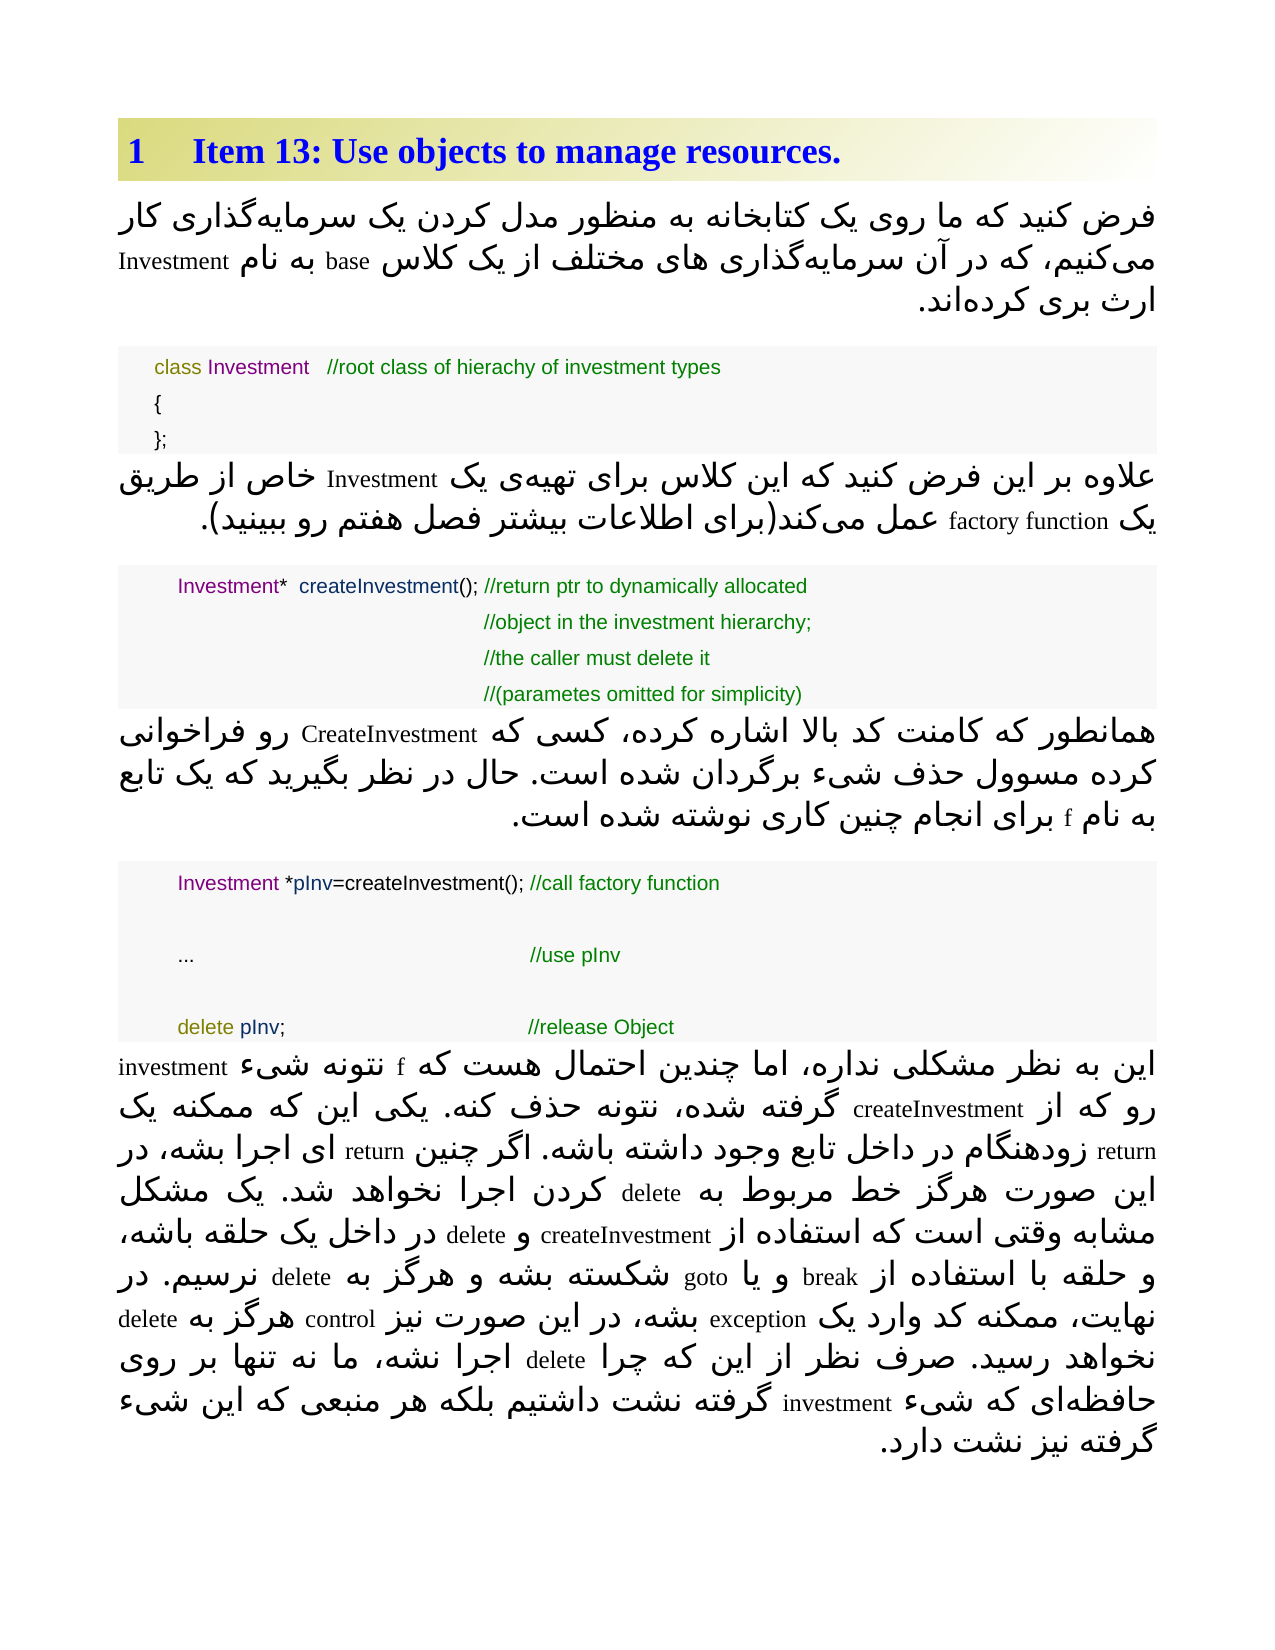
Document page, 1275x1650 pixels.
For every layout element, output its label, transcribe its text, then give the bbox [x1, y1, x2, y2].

text //the caller must delete it [118, 637, 1157, 673]
text class Investment //root class of hierachy of investment types [118, 346, 1157, 382]
text }; [118, 418, 1157, 454]
text //(parametes omitted for simplicity) [118, 673, 1157, 709]
text همانطور که کامنت کد بالا اشاره کرده، کسی که CreateInvestment رو فراخوانی کرده مسوول حذف شیء برگردان شده است. حال در نظر بگیرید که یک تابع به نام f برای انجام چنین کاری نوشته شده است. [118, 709, 1157, 835]
text //object in the investment hierarchy; [118, 601, 1157, 637]
text این به نظر مشکلی نداره، اما چندین احتمال هست که f نتونه شیء investment رو که از createInvestment گرفته شده، نتونه حذف کنه. یکی این که ممکنه یک return زودهنگام در داخل تابع وجود داشته باشه. اگر چنین return ای اجرا بشه، در این صورت هرگز خط مربوط به delete کردن اجرا نخواهد شد. یک مشکل مشابه وقتی است که استفاده از createInvestment و delete در داخل یک حلقه باشه، و حلقه با استفاده از break و یا goto شکسته بشه و هرگز به delete نرسیم. در نهایت، ممکنه کد وارد یک exception بشه، در این صورت نیز control هرگز به delete نخواهد رسید. صرف نظر از این که چرا delete اجرا نشه، ما نه تنها بر روی حافظه‌ای که شیء investment گرفته نشت داشتیم بلکه هر منبعی که این شیء گرفته نیز نشت دارد. [118, 1042, 1157, 1461]
text delete pInv; //release Object [118, 1006, 1157, 1042]
text Investment *pInv=createInvestment(); //call factory function [118, 861, 1157, 897]
text علاوه بر این فرض کنید که این کلاس برای تهیه‌ی یک Investment خاص از طریق یک factory function عمل می‌کند(برای اطلاعات بیشتر فصل هفتم رو ببینید). [118, 454, 1157, 538]
text Investment* createInvestment(); //return ptr to dynamically allocated [118, 565, 1157, 601]
text ... //use pInv [118, 933, 1157, 969]
subtitle Item 13: Use objects to manage resources. [118, 118, 1157, 181]
text فرض کنید که ما روی یک کتابخانه به منظور مدل کردن یک سرمایه‌گذاری کار می‌کنیم، که در آن سرمایه‌گذاری ‌های مختلف از یک کلاس base به نام Investment ارث بری کرده‌اند. [118, 193, 1157, 319]
text { [118, 382, 1157, 418]
